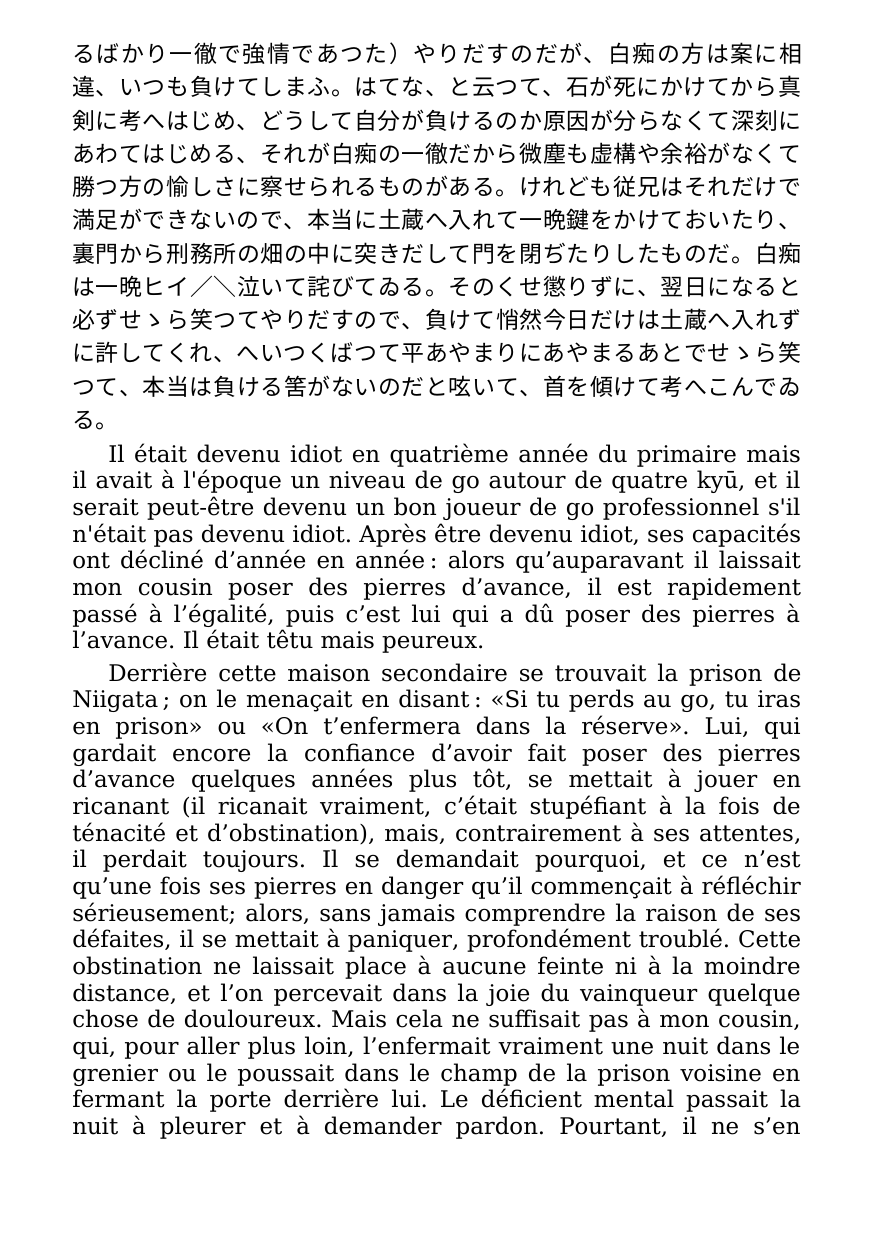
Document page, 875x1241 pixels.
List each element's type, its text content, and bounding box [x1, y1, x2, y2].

text Il était devenu idiot en quatrième année du primaire mais il avait à l'époque un niveau de go autour de quatre kyū, et il serait peut-être devenu un bon joueur de go professionnel s'il n'était pas devenu idiot. Après être devenu idiot, ses capacités ont décliné d’année en année : alors qu’auparavant il laissait mon cousin poser des pierres d’avance, il est rapidement passé à l’égalité, puis c’est lui qui a dû poser des pierres à l’avance. Il était têtu mais peureux. [72, 441, 802, 654]
text Derrière cette maison secondaire se trouvait la prison de Niigata ; on le menaçait en disant : «Si tu perds au go, tu iras en prison» ou «On t’enfermera dans la réserve». Lui, qui gardait encore la confiance d’avoir fait poser des pierres d’avance quelques années plus tôt, se mettait à jouer en ricanant (il ricanait vraiment, c’était stupéfiant à la fois de ténacité et d’obstination), mais, contrairement à ses attentes, il perdait toujours. Il se demandait pourquoi, et ce n’est qu’une fois ses pierres en danger qu’il commençait à réfléchir sérieusement; alors, sans jamais comprendre la raison de ses défaites, il se mettait à paniquer, profondément troublé. Cette obstination ne laissait place à aucune feinte ni à la moindre distance, et l’on percevait dans la joie du vainqueur quelque chose de douloureux. Mais cela ne suffisait pas à mon cousin, qui, pour aller plus loin, l’enfermait vraiment une nuit dans le grenier ou le poussait dans le champ de la prison voisine en fermant la porte derrière lui. Le déficient mental passait la nuit à pleurer et à demander pardon. Pourtant, il ne s’en [72, 660, 802, 1140]
text るばかり一徹で強情であつた）やりだすのだが、白痴の方は案に相違、いつも負けてしまふ。はてな、と云つて、石が死にかけてから真剣に考へはじめ、どうして自分が負けるのか原因が分らなくて深刻にあわてはじめる、それが白痴の一徹だから微塵も虚構や余裕がなくて勝つ方の愉しさに察せられるものがある。けれども従兄はそれだけで満足ができないので、本当に土蔵へ入れて一晩鍵をかけておいたり、裏門から刑務所の畑の中に突きだして門を閉ぢたりしたものだ。白痴は一晩ヒイ／＼泣いて詫びてゐる。そのくせ懲りずに、翌日になると必ずせゝら笑つてやりだすので、負けて悄然今日だけは土蔵へ入れずに許してくれ、へいつくばつて平あやまりにあやまるあとでせゝら笑つて、本当は負ける筈がないのだと呟いて、首を傾けて考へこんでゐる。 [72, 36, 802, 435]
